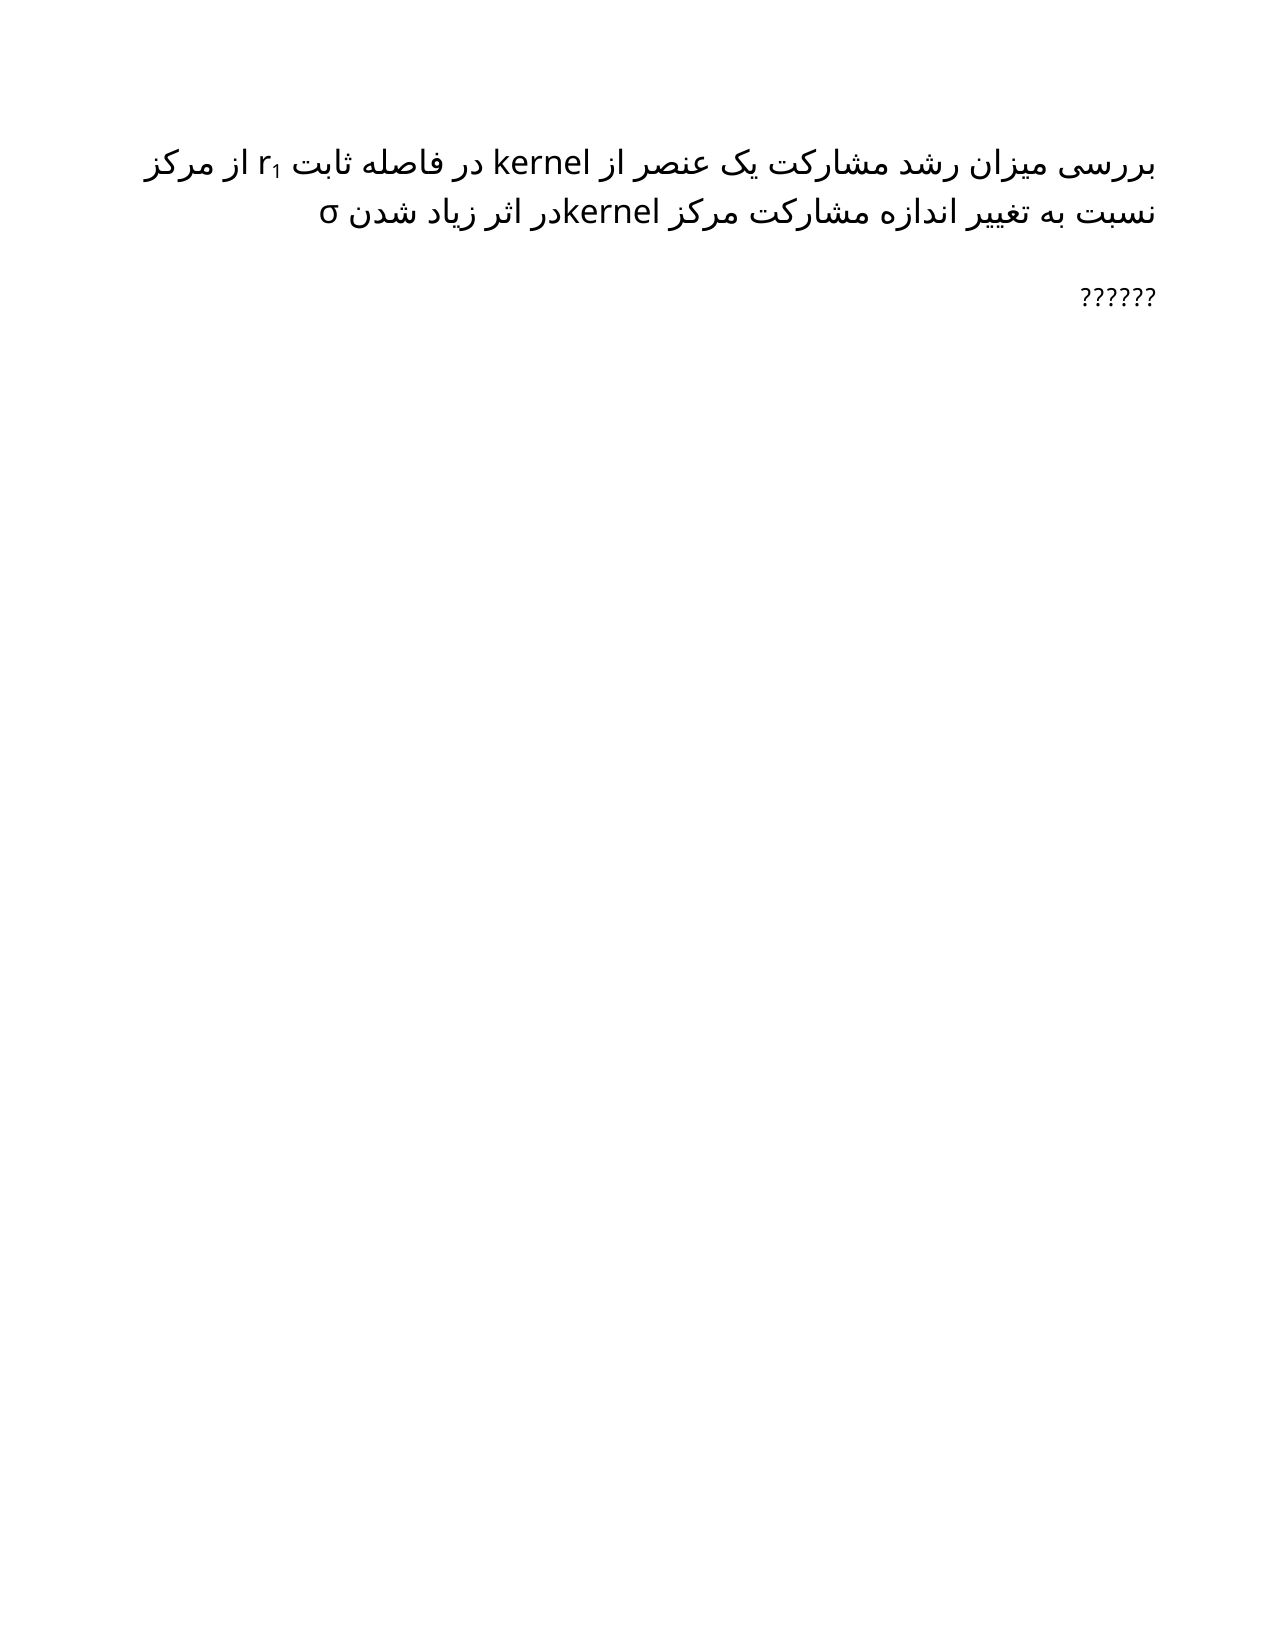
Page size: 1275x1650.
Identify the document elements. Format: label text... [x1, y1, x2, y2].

text ?????? [118, 284, 1157, 316]
subtitle بررسی میزان رشد مشارکت یک عنصر از kernel در فاصله ثابت r1 از مرکز نسبت به تغییر اندازه مشارکت مرکز kernelدر اثر زیاد شدن σ [118, 139, 1157, 237]
